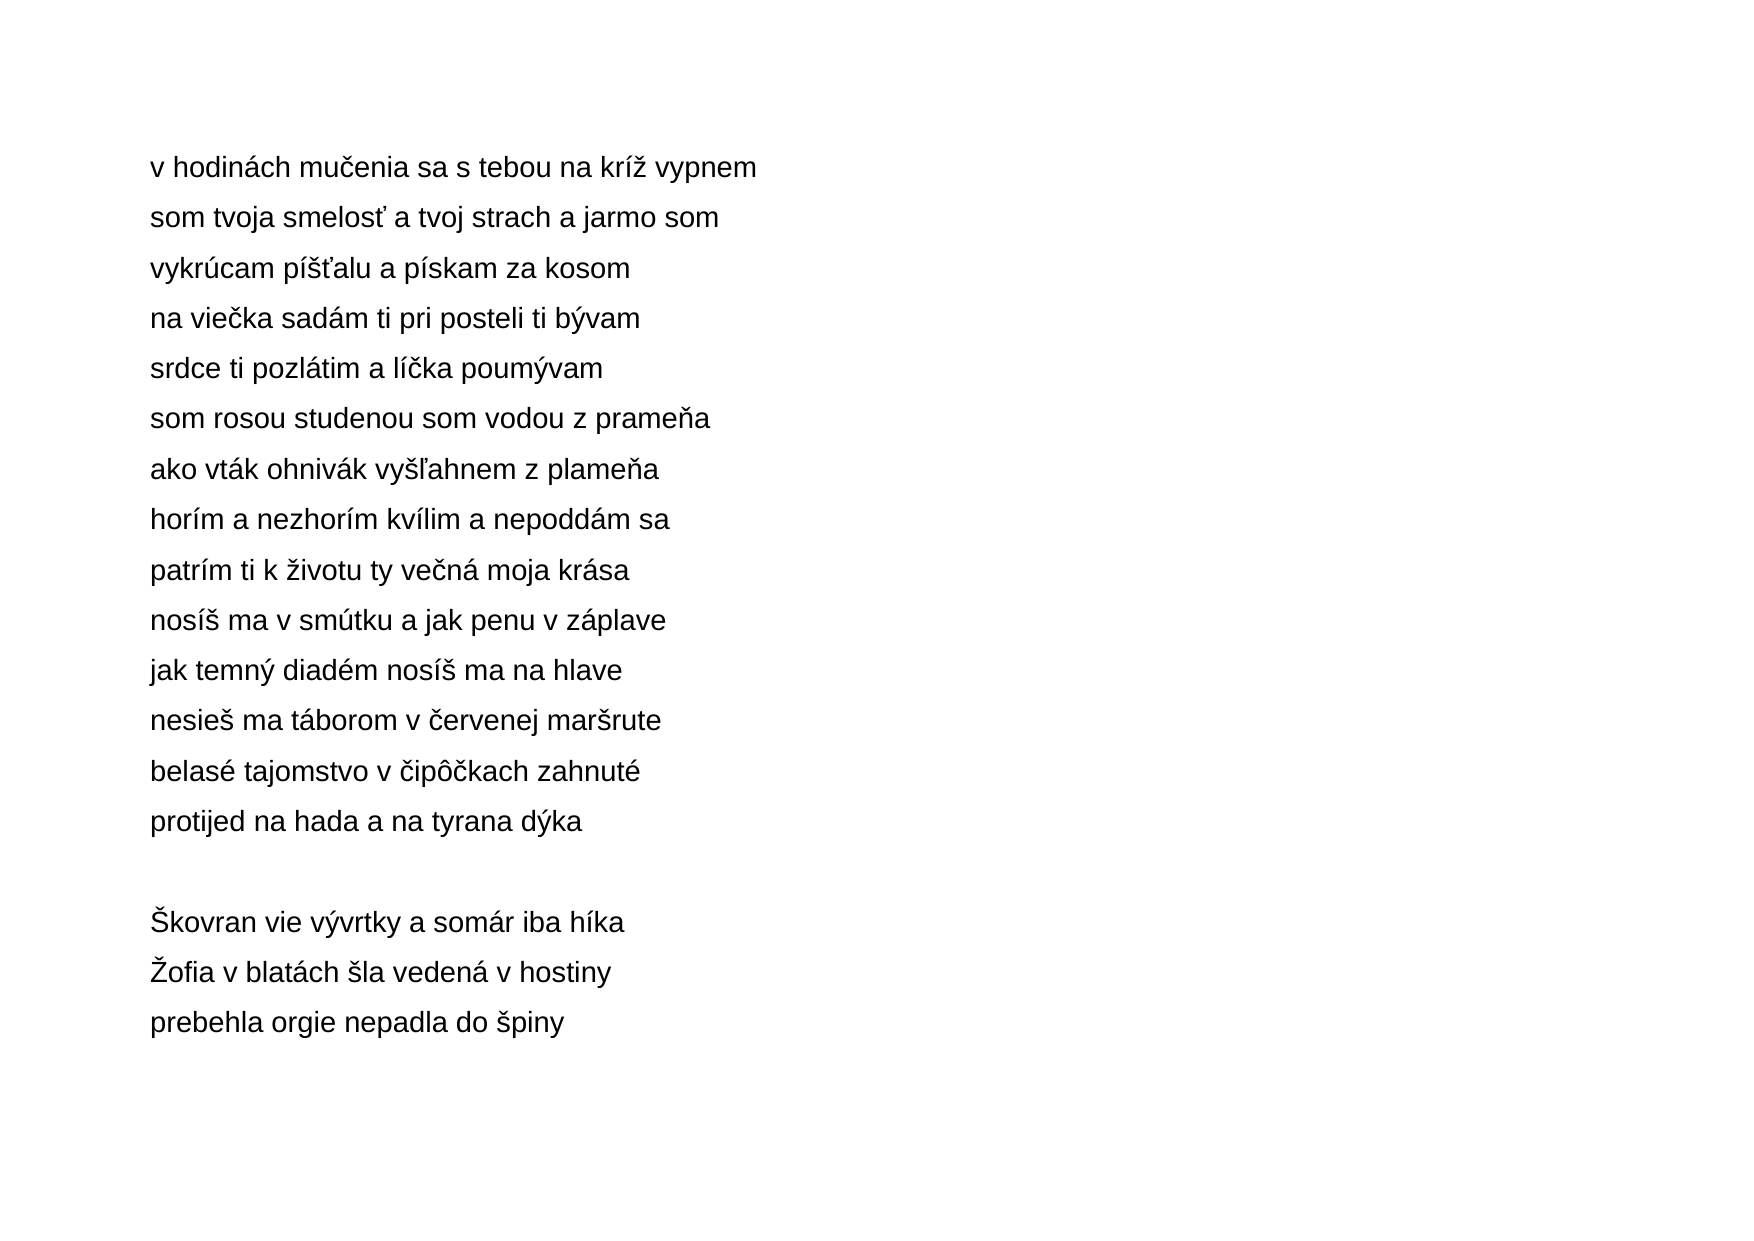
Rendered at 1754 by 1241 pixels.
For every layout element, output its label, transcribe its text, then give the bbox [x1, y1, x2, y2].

text nosíš ma v smútku a jak penu v záplave [150, 603, 1242, 636]
text prebehla orgie nepadla do špiny [150, 1005, 1242, 1039]
text nesieš ma táborom v červenej maršrute [150, 703, 1242, 737]
text protijed na hada a na tyrana dýka [150, 804, 1242, 838]
text som tvoja smelosť a tvoj strach a jarmo som [150, 200, 1242, 234]
text Škovran vie vývrtky a somár iba híka [150, 905, 1242, 938]
text ako vták ohnivák vyšľahnem z plameňa [150, 452, 1242, 485]
text som rosou studenou som vodou z prameňa [150, 402, 1242, 435]
text belasé tajomstvo v čipôčkach zahnuté [150, 754, 1242, 787]
text na viečka sadám ti pri posteli ti bývam [150, 301, 1242, 334]
text patrím ti k životu ty večná moja krása [150, 552, 1242, 586]
text v hodinách mučenia sa s tebou na kríž vypnem [150, 150, 1242, 183]
text horím a nezhorím kvílim a nepoddám sa [150, 502, 1242, 536]
text Žofia v blatách šla vedená v hostiny [150, 955, 1242, 988]
text jak temný diadém nosíš ma na hlave [150, 653, 1242, 687]
text srdce ti pozlátim a líčka poumývam [150, 351, 1242, 385]
text vykrúcam píšťalu a pískam za kosom [150, 251, 1242, 284]
